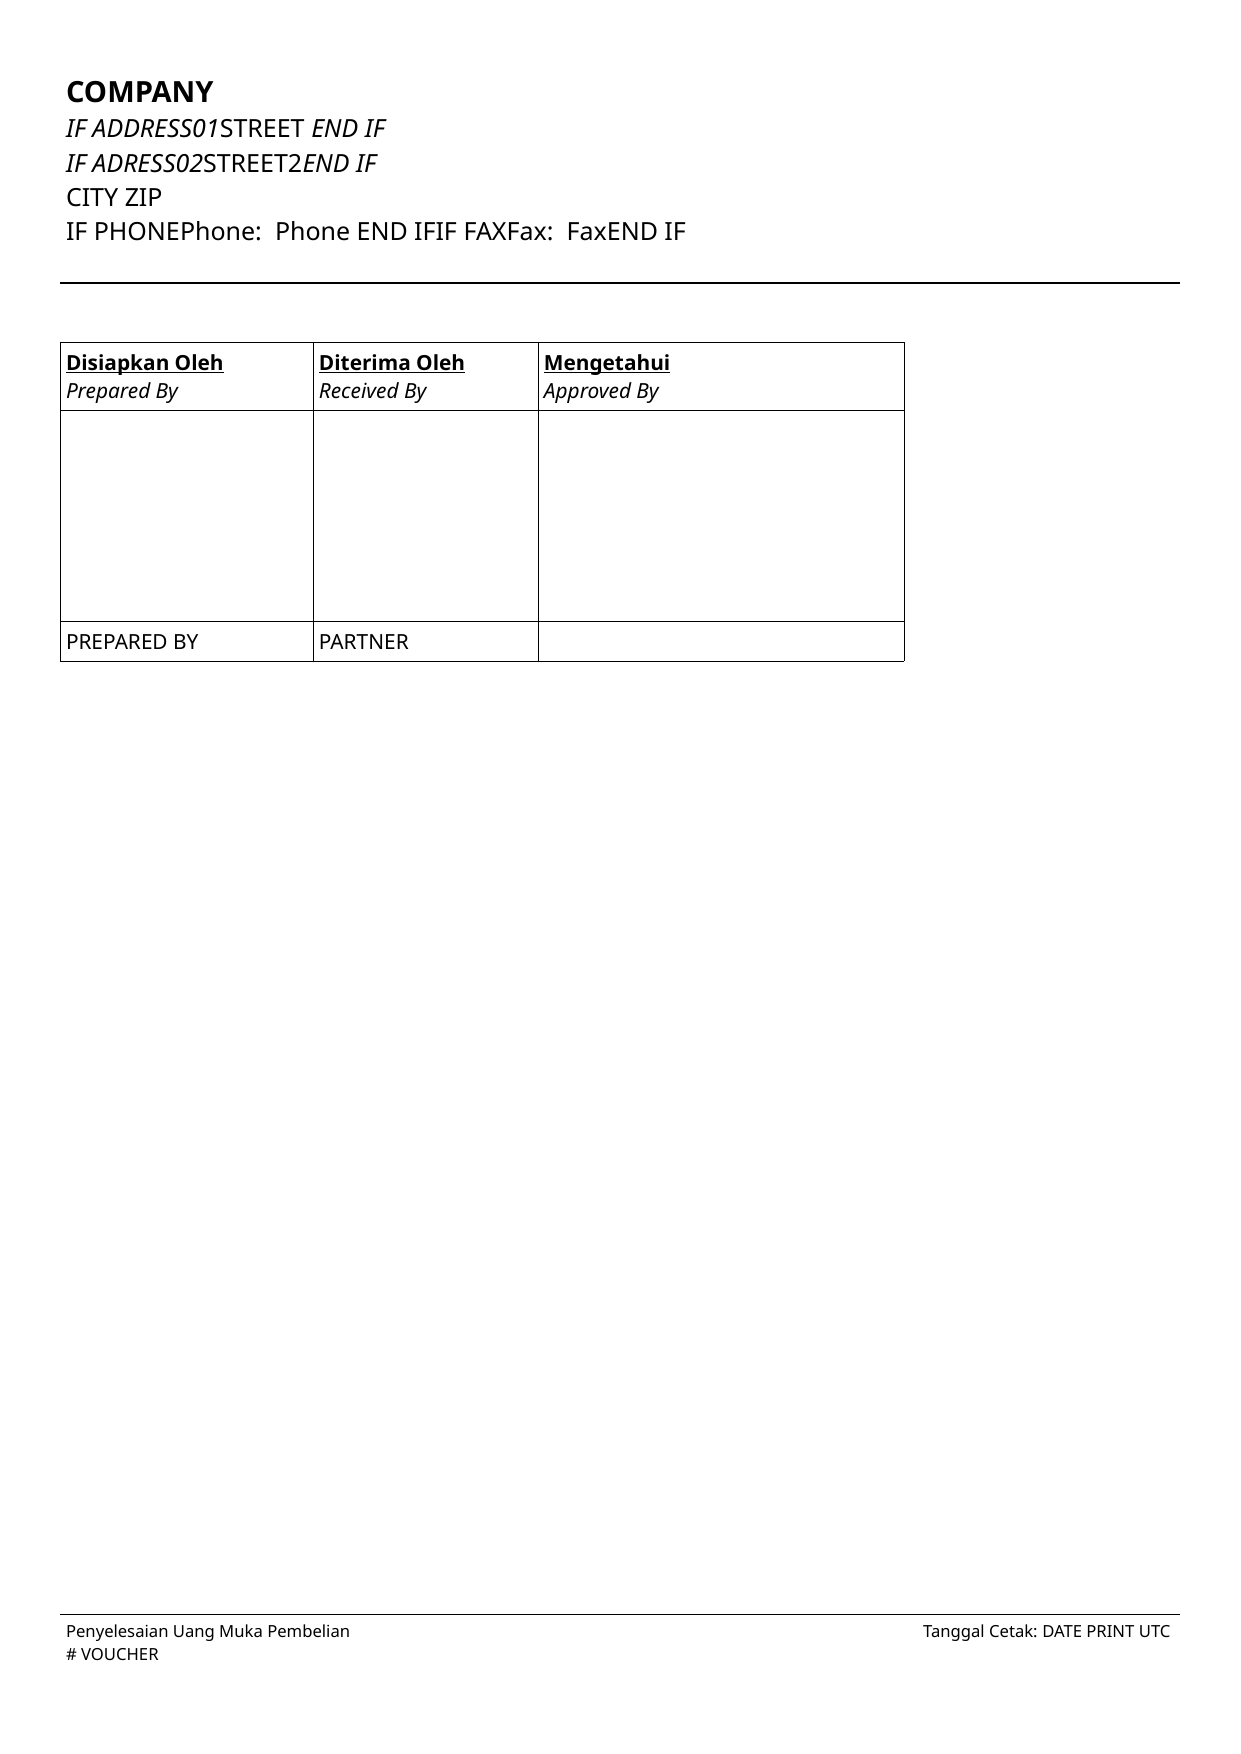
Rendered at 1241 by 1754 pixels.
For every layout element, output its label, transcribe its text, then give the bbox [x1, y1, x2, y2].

table_cell [61, 411, 313, 621]
table_cell [60, 662, 313, 696]
table_cell [905, 621, 1180, 661]
table_cell PREPARED BY [61, 622, 313, 661]
table_header Diterima Oleh Received By [314, 343, 538, 410]
table_cell [538, 662, 904, 696]
table_header Disiapkan Oleh Prepared By [61, 343, 313, 410]
table_cell [904, 661, 1180, 696]
table_cell [313, 662, 538, 696]
table_cell [314, 411, 538, 621]
table_cell [539, 622, 904, 661]
table_cell [905, 410, 1180, 621]
table_cell [539, 411, 904, 621]
table_cell PARTNER [314, 622, 538, 661]
table_header [905, 342, 1180, 410]
table_header Mengetahui Approved By [539, 343, 904, 410]
